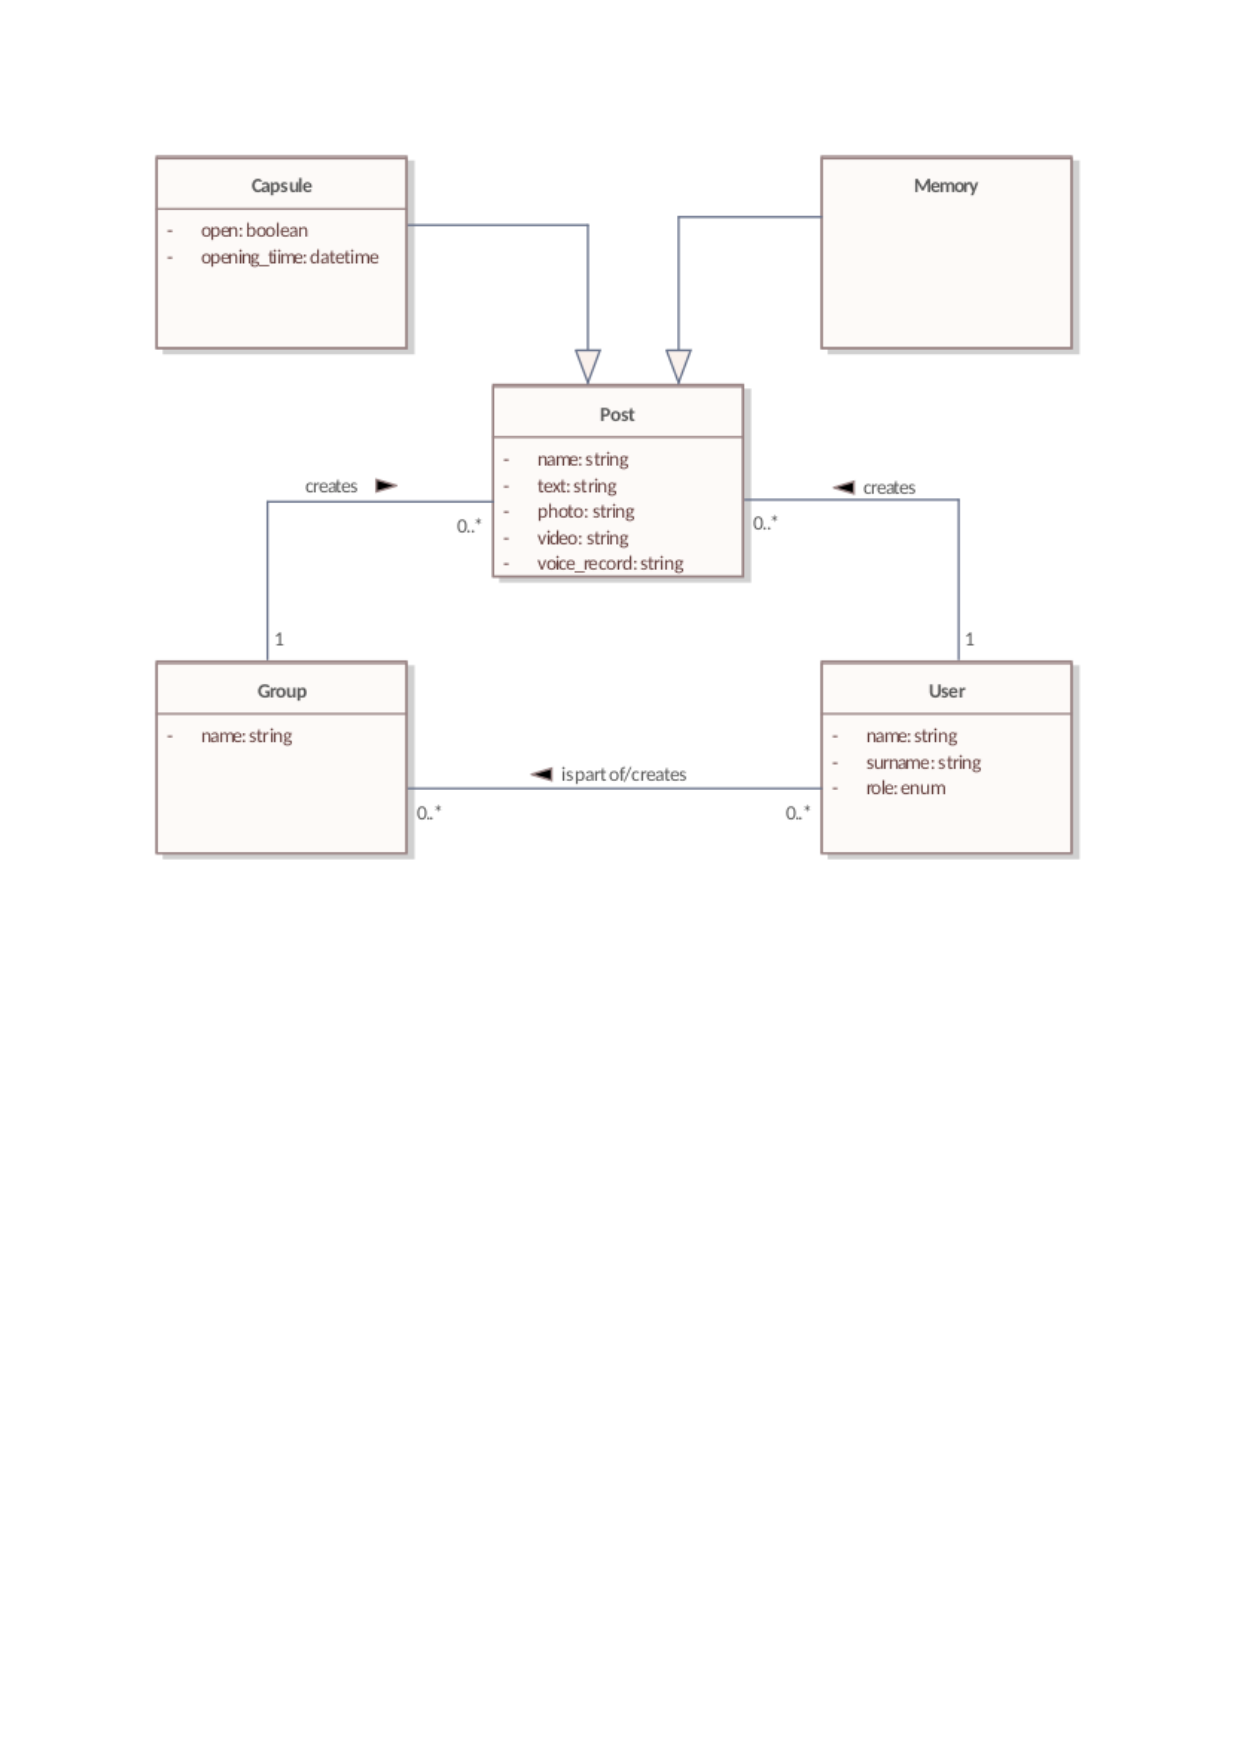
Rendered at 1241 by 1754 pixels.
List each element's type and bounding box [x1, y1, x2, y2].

picture [118, 118, 1115, 897]
